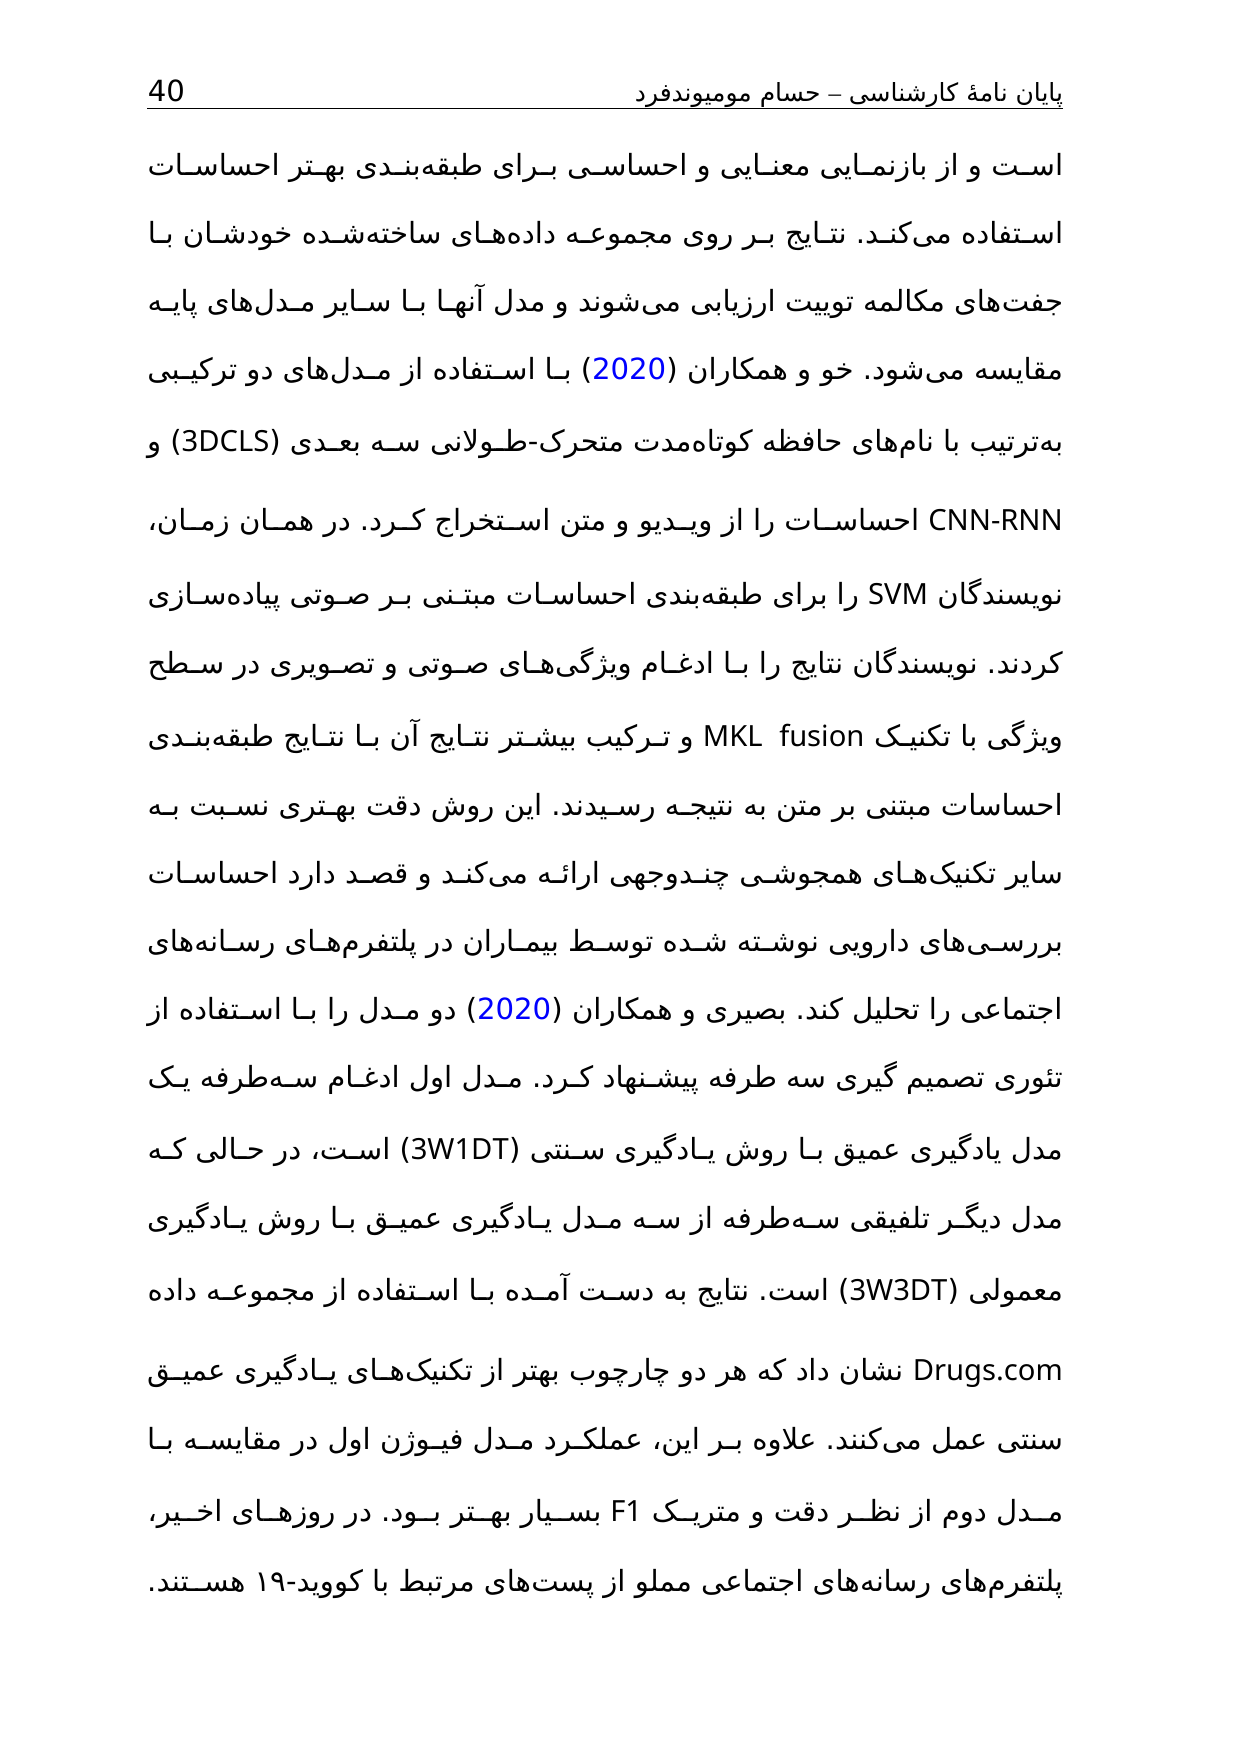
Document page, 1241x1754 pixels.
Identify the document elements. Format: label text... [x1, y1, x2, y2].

text یادگیری عمیق و تکنیک ترکیبیحوزه یادگیری عمیق بخشی از یادگیری ماشینی است که اطلاعات یا سیگنال ها را به همان روشی که مغز انسان انجام می دهد پردازش می کند. مدل های یادگیری عمیق حاوی چندین لایه نورون هستند. هزاران نورون به یکدیگر متصل هستند، که سرعت پردازش را به صورت موازی افزایش می دهد. چت ترجی و همکاران (2019) مدلی به نام تشخیص احساسات و احساسات معنایی (SSBED) با تغذیه احساسات و بازنمایی های معنایی به ترتیب به دو لایه LSTM ایجاد کرد. این نمایش‌ها سپس به هم متصل می‌شوند و سپس برای طبقه‌بندی به شبکه مش منتقل می‌شوند. رمان رویکرد مبتنی بر احتمال وجود احساسات متعدد در جمله است و از بازنمایی معنایی و احساسی برای طبقه‌بندی بهتر احساسات استفاده می‌کند. نتایج بر روی مجموعه داده‌های ساخته‌شده خودشان با جفت‌های مکالمه توییت ارزیابی می‌شوند و مدل آنها با سایر مدل‌های پایه مقایسه می‌شود. خو و همکاران (2020) با استفاده از مدل‌های دو ترکیبی به‌ترتیب با نام‌های حافظه کوتاه‌مدت متحرک-طولانی سه بعدی (3DCLS) و CNN-RNN احساسات را از ویدیو و متن استخراج کرد. در همان زمان، نویسندگان SVM را برای طبقه‌بندی احساسات مبتنی بر صوتی پیاده‌سازی کردند. نویسندگان نتایج را با ادغام ویژگی‌های صوتی و تصویری در سطح ویژگی با تکنیک MKL fusion و ترکیب بیشتر نتایج آن با نتایج طبقه‌بندی احساسات مبتنی بر متن به نتیجه رسیدند. این روش دقت بهتری نسبت به سایر تکنیک‌های همجوشی چندوجهی ارائه می‌کند و قصد دارد احساسات بررسی‌های دارویی نوشته شده توسط بیماران در پلتفرم‌های رسانه‌های اجتماعی را تحلیل کند. بصیری و همکاران (2020) دو مدل را با استفاده از تئوری تصمیم گیری سه طرفه پیشنهاد کرد. مدل اول ادغام سه‌طرفه یک مدل یادگیری عمیق با روش یادگیری سنتی (3W1DT) است، در حالی که مدل دیگر تلفیقی سه‌طرفه از سه مدل یادگیری عمیق با روش یادگیری معمولی (3W3DT) است. نتایج به دست آمده با استفاده از مجموعه داده Drugs.com نشان داد که هر دو چارچوب بهتر از تکنیک‌های یادگیری عمیق سنتی عمل می‌کنند. علاوه بر این، عملکرد مدل فیوژن اول در مقایسه با مدل دوم از نظر دقت و متریک F1 بسیار بهتر بود. در روزهای اخیر، پلتفرم‌های رسانه‌های اجتماعی مملو از پست‌های مرتبط با کووید-۱۹ هستند. سینگ و همکاران (2021) تجزیه و تحلیل تشخیص احساسات را روی توییت‌های کووید-19 جمع‌آوری‌شده از کل جهان و هند تنها با مدل‌های رمزگذار دوطرفه از ترانسفورماتورها (BERT) روی مجموعه داده‌های توییتر اعمال کرد و تقریباً 94 درصد دقت را به دست آورد. [147, 148, 1063, 1598]
